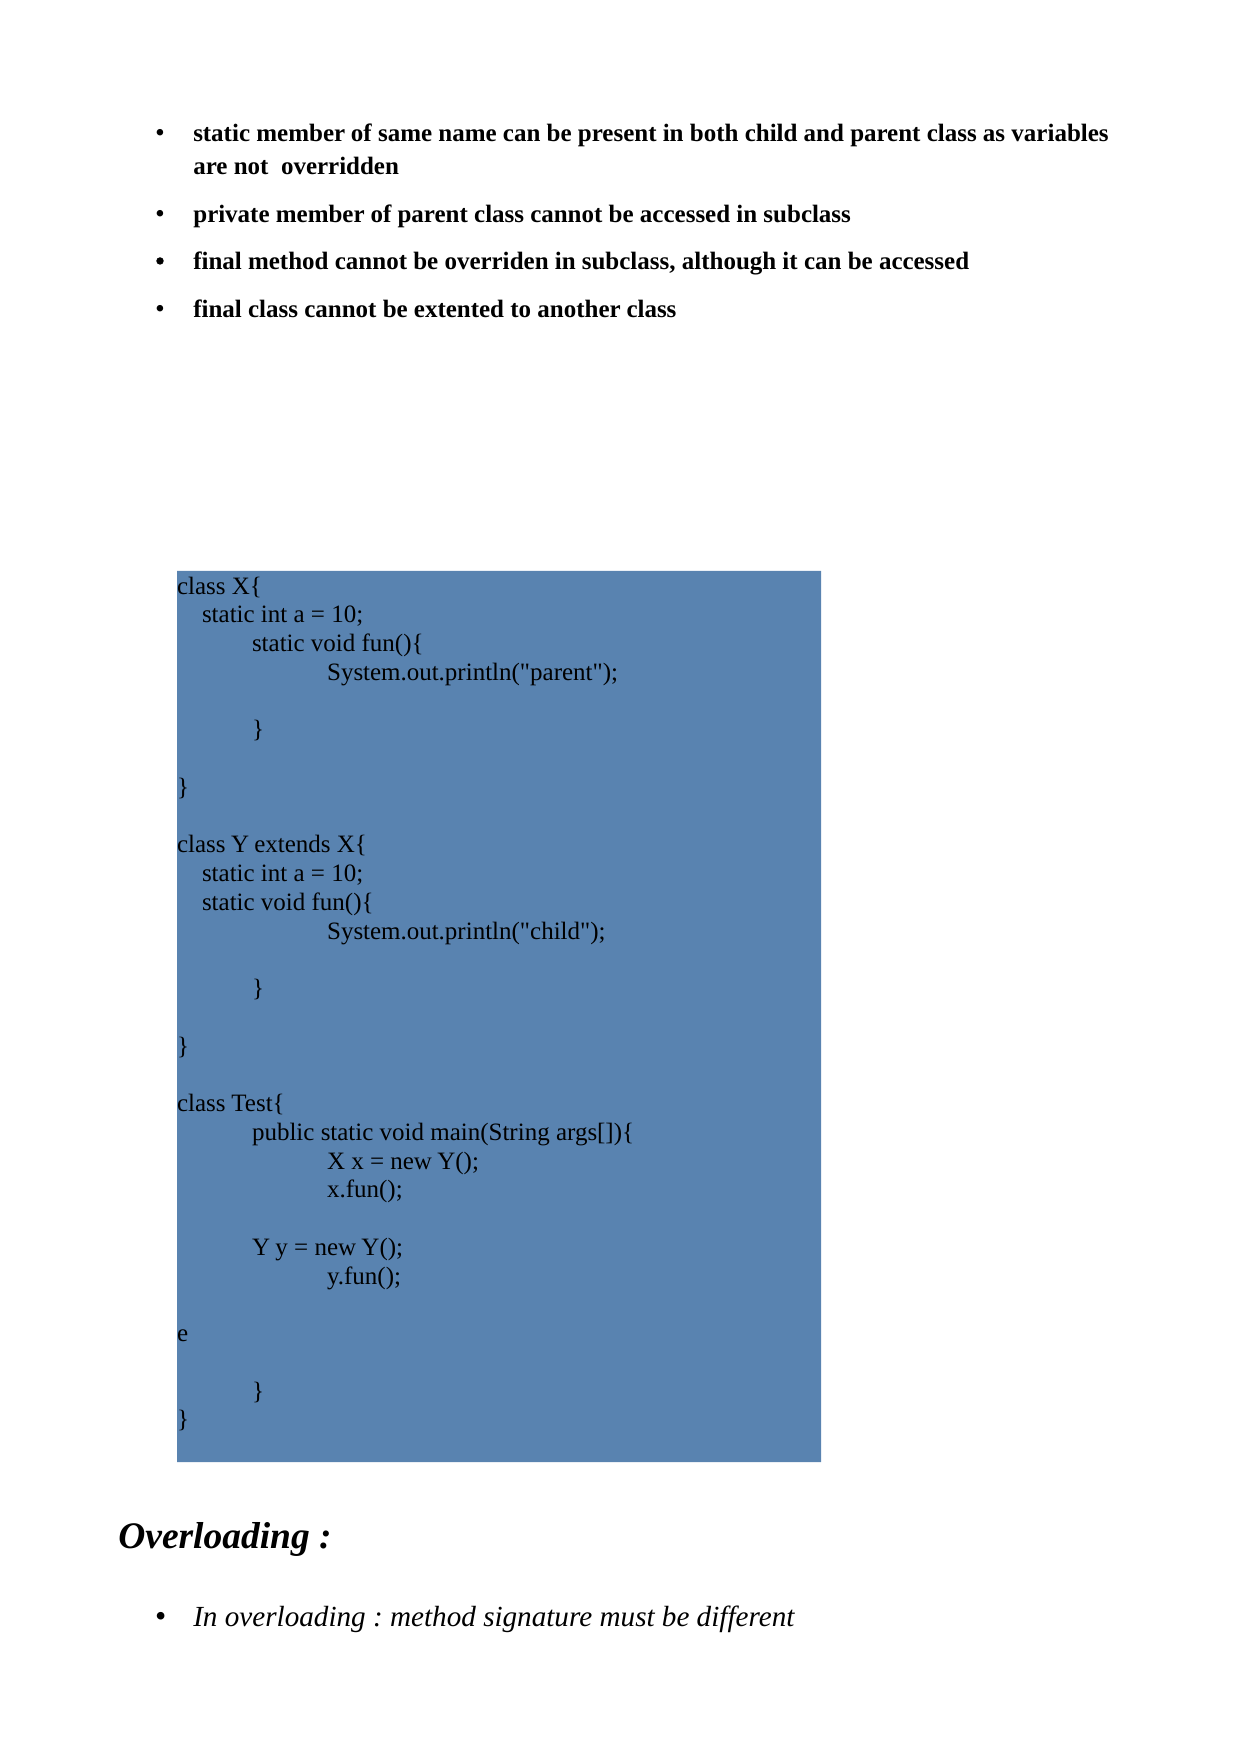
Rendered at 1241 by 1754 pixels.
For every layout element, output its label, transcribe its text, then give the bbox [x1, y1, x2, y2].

list final method cannot be overriden in subclass, although it can be accessed [156, 246, 1122, 275]
list In overloading : method signature must be different [156, 1599, 1122, 1633]
list final class cannot be extented to another class [156, 294, 1122, 323]
text Overloading : [118, 1513, 1122, 1556]
list private member of parent class cannot be accessed in subclass [156, 199, 1122, 227]
list static member of same name can be present in both child and parent class as variables are not overridden [156, 118, 1122, 180]
